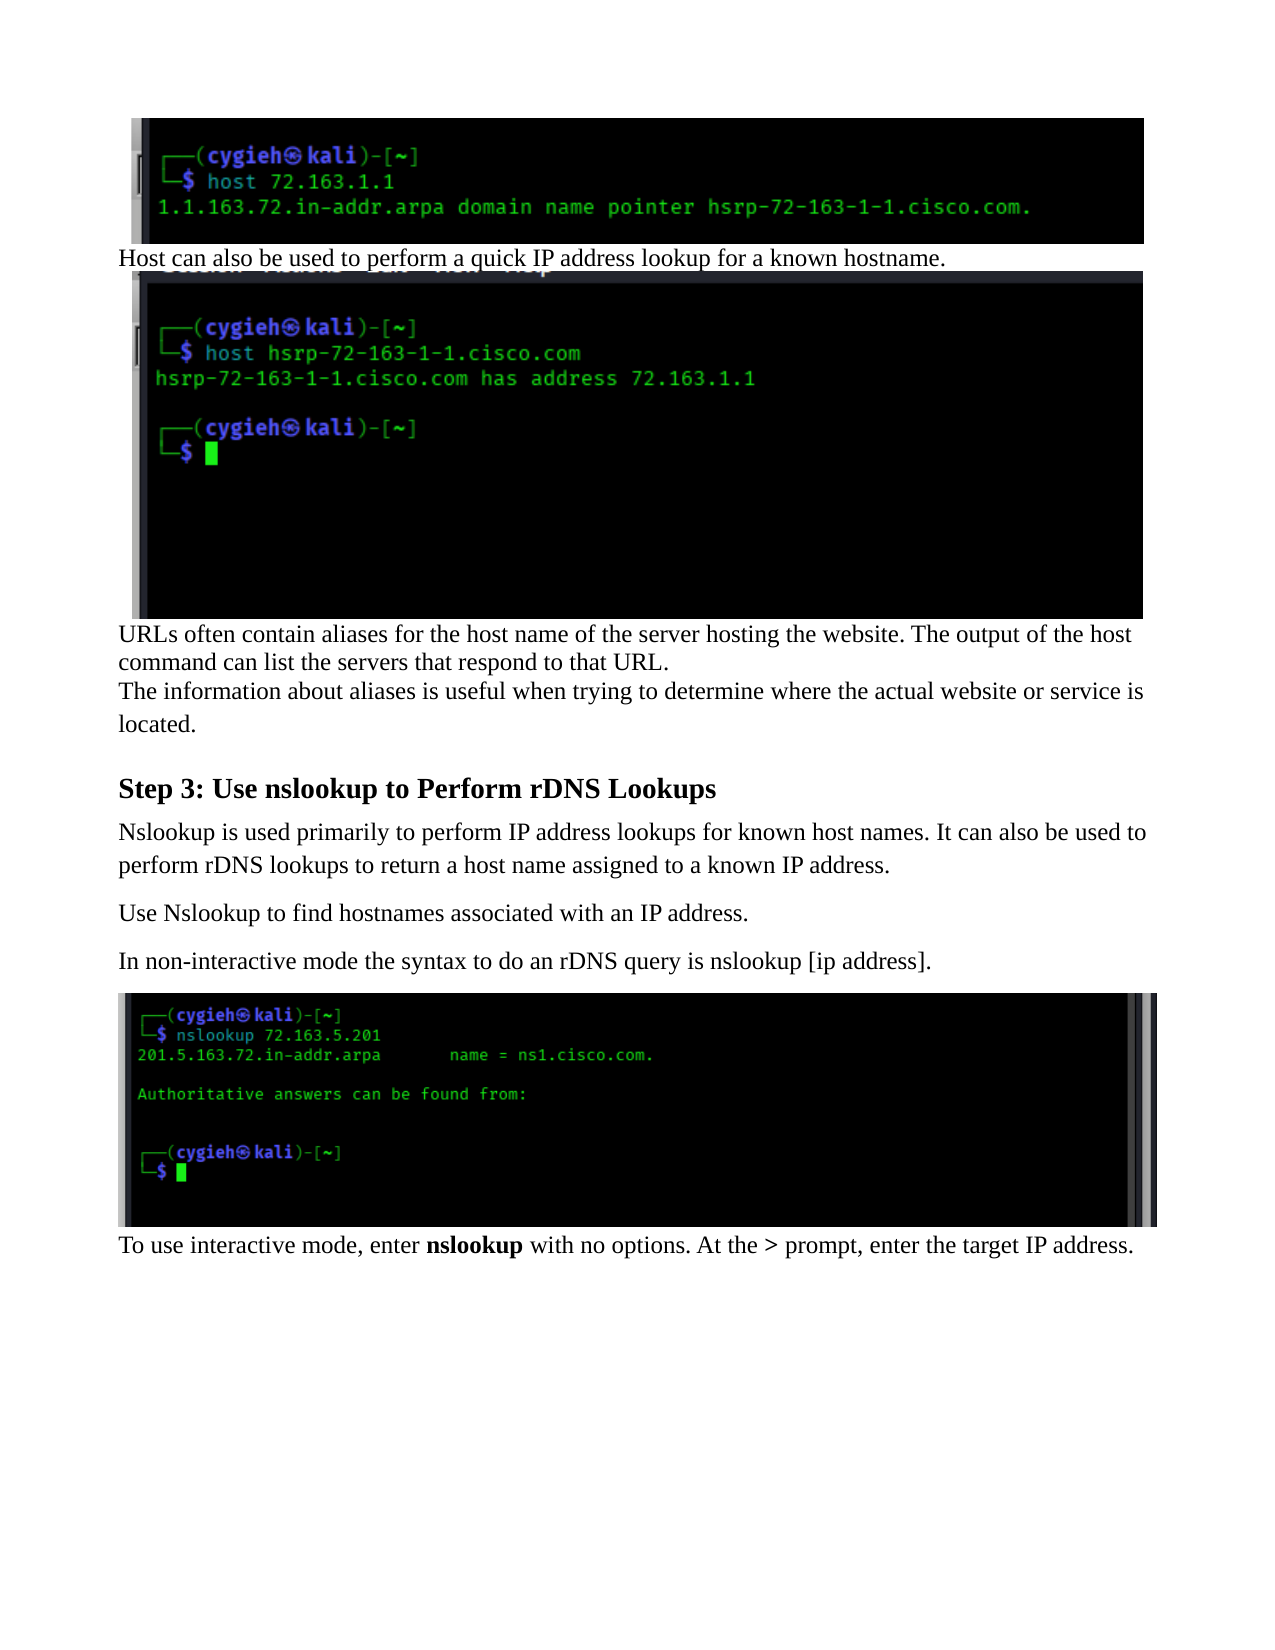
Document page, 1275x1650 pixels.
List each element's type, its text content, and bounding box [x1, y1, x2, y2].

picture [118, 993, 1157, 1227]
picture [131, 118, 1144, 244]
text Nslookup is used primarily to perform IP address lookups for known host names. It can also be used to perform rDNS lookups to return a host name assigned to a known IP address. [118, 817, 1157, 879]
subtitle Step 3: Use nslookup to Perform rDNS Lookups [118, 771, 1157, 805]
text To use interactive mode, enter nslookup with no options. At the > prompt, enter the target IP address. [118, 1227, 1157, 1259]
picture [132, 271, 1143, 619]
text The information about aliases is useful when trying to determine where the actual website or service is located. [118, 676, 1157, 738]
text Host can also be used to perform a quick IP address lookup for a known hostname. [118, 118, 1157, 272]
text Use Nslookup to find hostnames associated with an IP address. [118, 898, 1157, 927]
text In non-interactive mode the syntax to do an rDNS query is nslookup [ip address]. [118, 946, 1157, 974]
text URLs often contain aliases for the host name of the server hosting the website. The output of the host command can list the servers that respond to that URL. [118, 272, 1157, 676]
